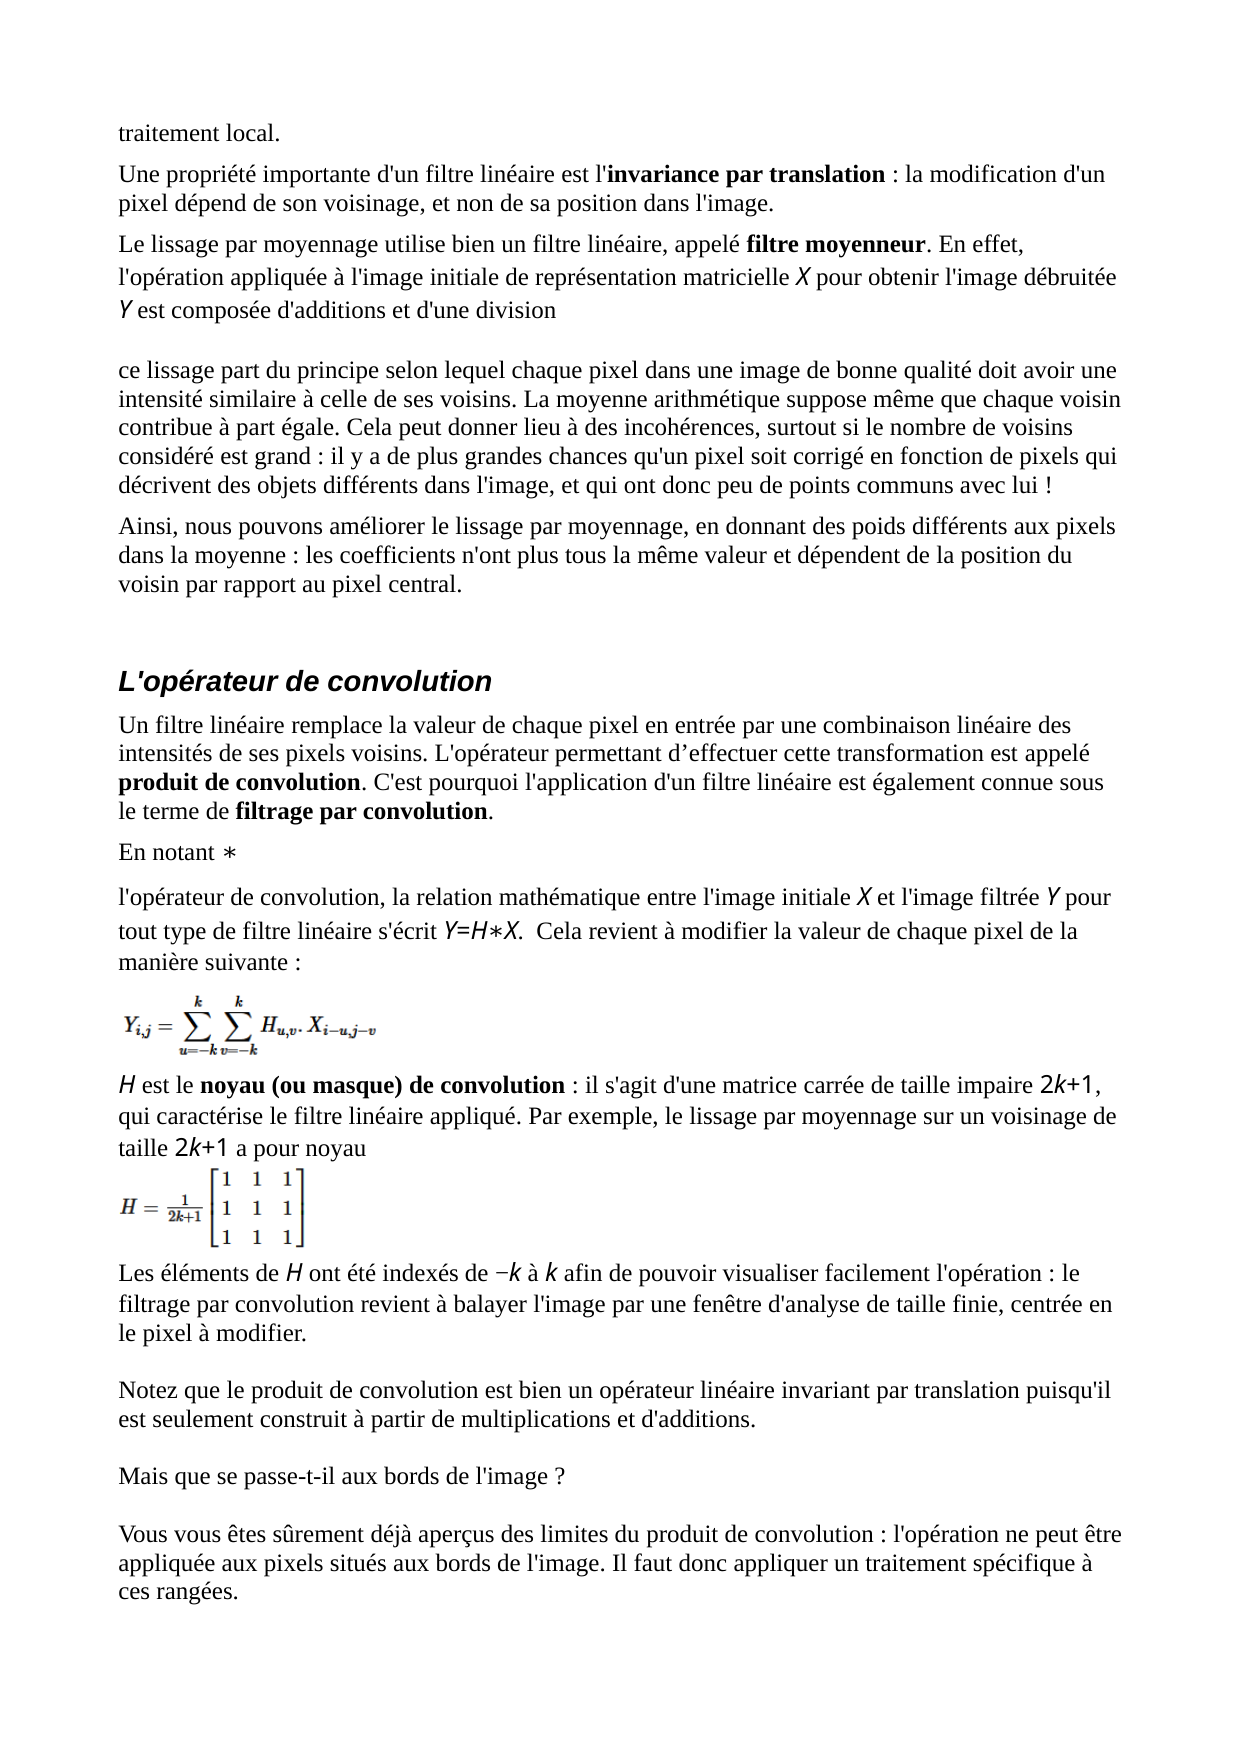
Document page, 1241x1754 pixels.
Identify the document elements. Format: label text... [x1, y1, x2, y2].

text Les éléments de H ont été indexés de −k à k afin de pouvoir visualiser facilement l'opération : le filtrage par convolution revient à balayer l'image par une fenêtre d'analyse de taille finie, centrée en le pixel à modifier. [118, 1255, 1122, 1346]
text H est le noyau (ou masque) de convolution : il s'agit d'une matrice carrée de taille impaire 2k+1, qui caractérise le filtre linéaire appliqué. Par exemple, le lissage par moyennage sur un voisinage de taille 2k+1 a pour noyau [118, 1067, 1122, 1164]
text Un filtre linéaire remplace la valeur de chaque pixel en entrée par une combinaison linéaire des intensités de ses pixels voisins. L'opérateur permettant d’effectuer cette transformation est appelé produit de convolution. C'est pourquoi l'application d'un filtre linéaire est également connue sous le terme de filtrage par convolution. [118, 710, 1122, 825]
text En notant ∗ [118, 837, 1122, 866]
text Mais que se passe-t-il aux bords de l'image ? [118, 1461, 1122, 1490]
text Notez que le produit de convolution est bien un opérateur linéaire invariant par translation puisqu'il est seulement construit à partir de multiplications et d'additions. [118, 1375, 1122, 1433]
subtitle L'opérateur de convolution [118, 664, 1122, 697]
text Vous vous êtes sûrement déjà aperçus des limites du produit de convolution : l'opération ne peut être appliquée aux pixels situés aux bords de l'image. Il faut donc appliquer un traitement spécifique à ces rangées. [118, 1519, 1122, 1605]
text traitement local. [118, 118, 1122, 147]
text Ainsi, nous pouvons améliorer le lissage par moyennage, en donnant des poids différents aux pixels dans la moyenne : les coefficients n'ont plus tous la même valeur et dépendent de la position du voisin par rapport au pixel central. [118, 511, 1122, 597]
text ce lissage part du principe selon lequel chaque pixel dans une image de bonne qualité doit avoir une intensité similaire à celle de ses voisins. La moyenne arithmétique suppose même que chaque voisin contribue à part égale. Cela peut donner lieu à des incohérences, surtout si le nombre de voisins considéré est grand : il y a de plus grandes chances qu'un pixel soit corrigé en fonction de pixels qui décrivent des objets différents dans l'image, et qui ont donc peu de points communs avec lui ! [118, 355, 1122, 499]
text l'opérateur de convolution, la relation mathématique entre l'image initiale X et l'image filtrée Y pour tout type de filtre linéaire s'écrit Y=H∗X. Cela revient à modifier la valeur de chaque pixel de la manière suivante : [118, 878, 1122, 975]
text Le lissage par moyennage utilise bien un filtre linéaire, appelé filtre moyenneur. En effet, l'opération appliquée à l'image initiale de représentation matricielle X pour obtenir l'image débruitée Y est composée d'additions et d'une division [118, 229, 1122, 326]
text Une propriété importante d'un filtre linéaire est l'invariance par translation : la modification d'un pixel dépend de son voisinage, et non de sa position dans l'image. [118, 159, 1122, 217]
